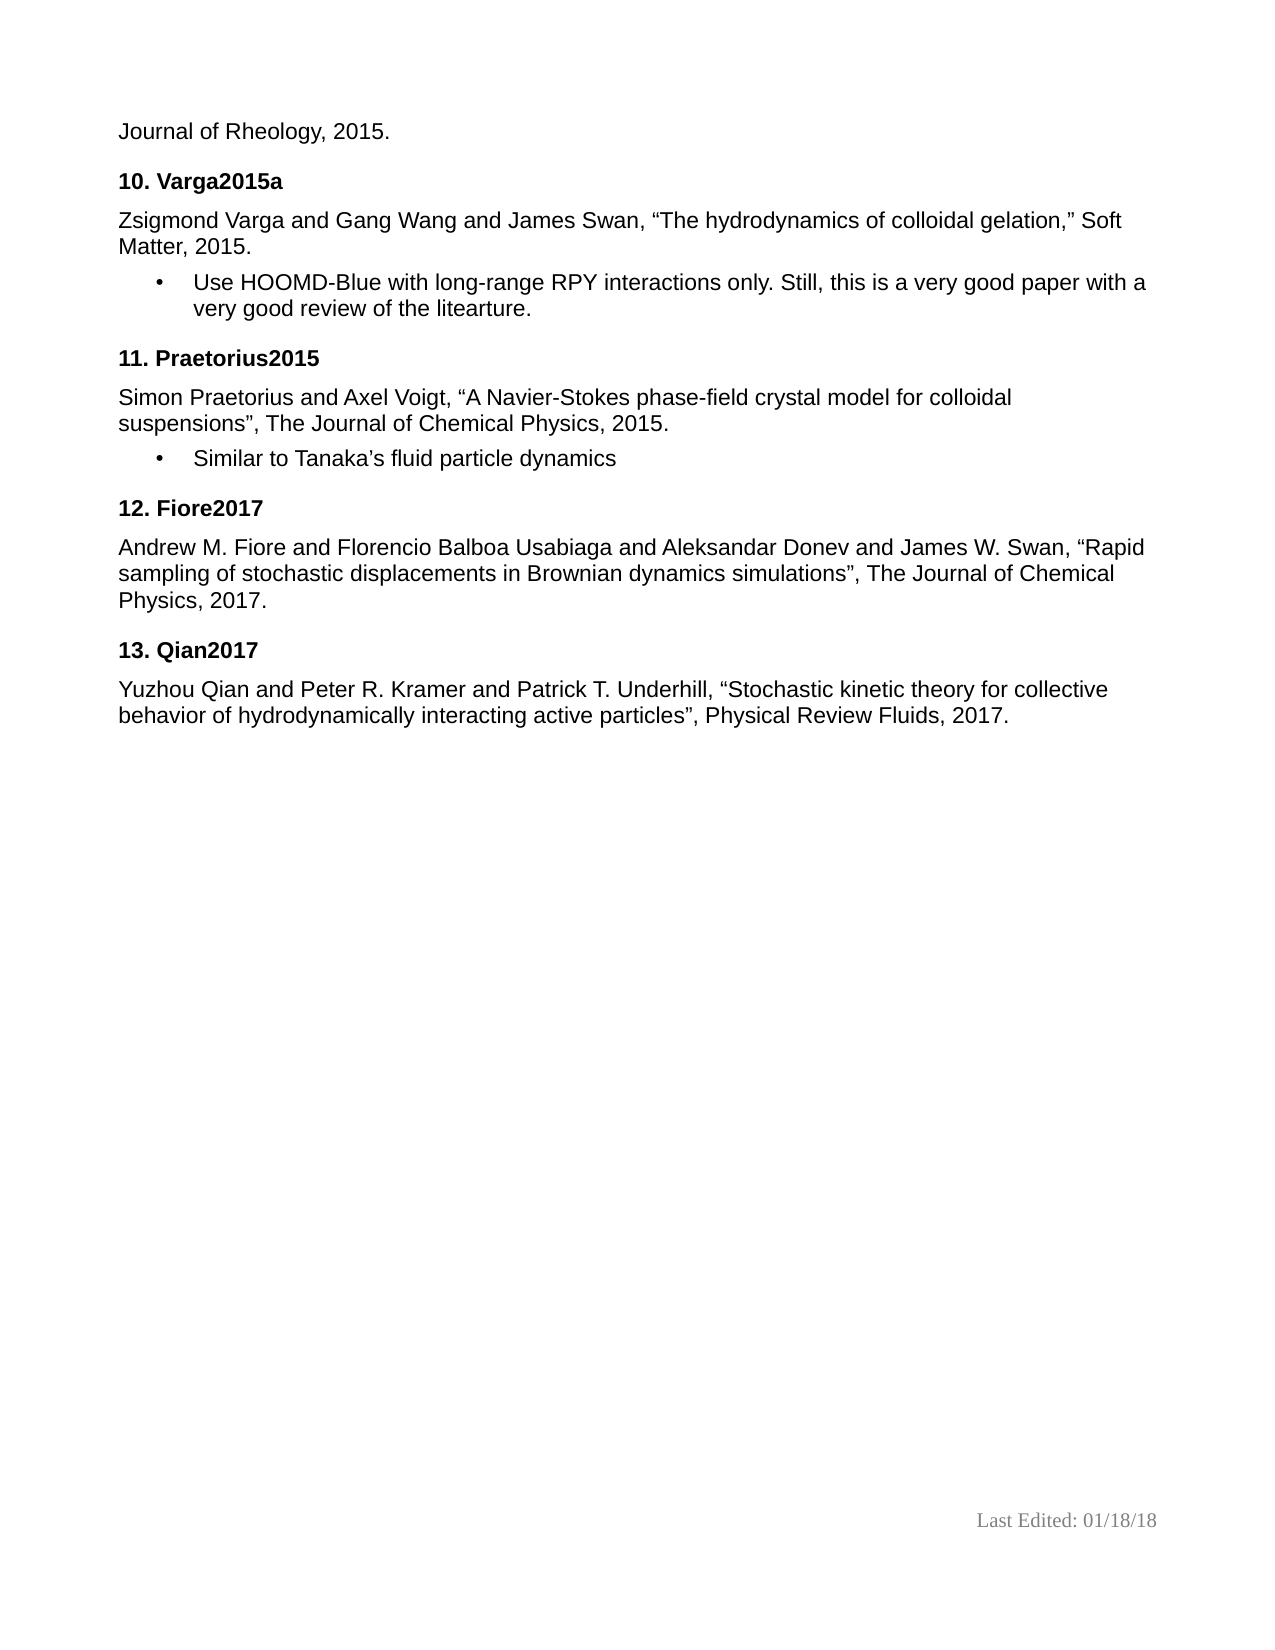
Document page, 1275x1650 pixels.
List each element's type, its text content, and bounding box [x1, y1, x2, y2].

text Journal of Rheology, 2015. [118, 118, 1157, 144]
text Zsigmond Varga and Gang Wang and James Swan, “The hydrodynamics of colloidal gelation,” Soft Matter, 2015. [118, 207, 1157, 259]
subtitle Varga2015a [118, 168, 1157, 194]
subtitle Praetorius2015 [118, 345, 1157, 371]
text Andrew M. Fiore and Florencio Balboa Usabiaga and Aleksandar Donev and James W. Swan, “Rapid sampling of stochastic displacements in Brownian dynamics simulations”, The Journal of Chemical Physics, 2017. [118, 534, 1157, 613]
list Use HOOMD-Blue with long-range RPY interactions only. Still, this is a very good paper with a very good review of the litearture. [156, 268, 1157, 321]
text Yuzhou Qian and Peter R. Kramer and Patrick T. Underhill, “Stochastic kinetic theory for collective behavior of hydrodynamically interacting active particles”, Physical Review Fluids, 2017. [118, 676, 1157, 728]
subtitle Qian2017 [118, 637, 1157, 663]
list Similar to Tanaka’s fluid particle dynamics [156, 445, 1157, 472]
text Simon Praetorius and Axel Voigt, “A Navier-Stokes phase-field crystal model for colloidal suspensions”, The Journal of Chemical Physics, 2015. [118, 384, 1157, 436]
subtitle Fiore2017 [118, 495, 1157, 522]
